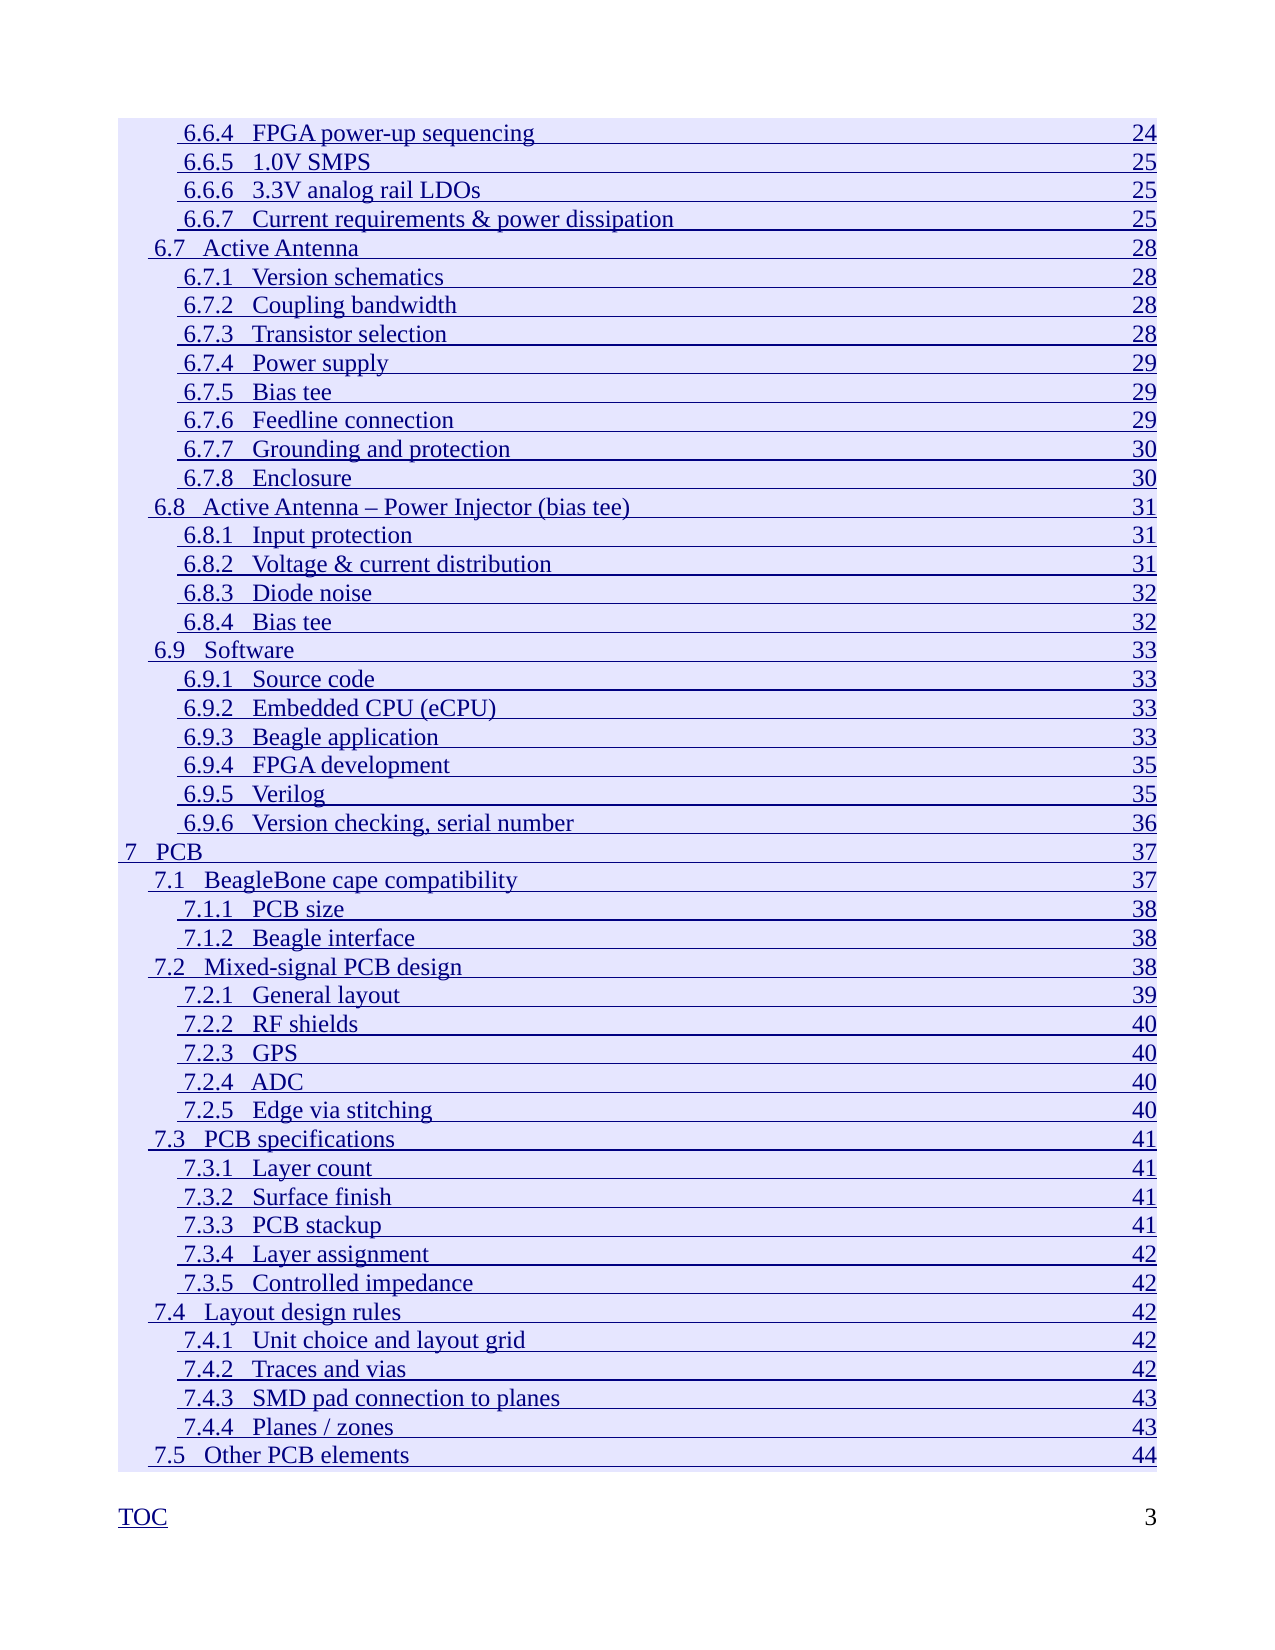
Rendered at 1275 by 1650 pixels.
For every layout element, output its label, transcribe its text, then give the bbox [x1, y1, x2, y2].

text 7.5 Other PCB elements 44 [148, 1441, 1157, 1466]
text 6.9.4 FPGA development 35 [177, 751, 1157, 776]
text 7.3 PCB specifications 41 [148, 1124, 1157, 1149]
text 7.4.2 Traces and vias 42 [177, 1354, 1157, 1379]
text 7.2.1 General layout 39 [177, 981, 1157, 1006]
text 6.6.5 1.0V SMPS 25 [177, 147, 1157, 172]
text 6.7.4 Power supply 29 [177, 348, 1157, 373]
text 7.1.1 PCB size 38 [177, 894, 1157, 919]
text 6.8.2 Voltage & current distribution 31 [177, 549, 1157, 574]
text 6.9.2 Embedded CPU (eCPU) 33 [177, 693, 1157, 718]
text 6.8.1 Input protection 31 [177, 521, 1157, 546]
text 7 PCB 37 [118, 837, 1157, 862]
text 6.6.4 FPGA power-up sequencing 24 [177, 118, 1157, 143]
text 7.3.5 Controlled impedance 42 [177, 1268, 1157, 1293]
text 6.7.2 Coupling bandwidth 28 [177, 291, 1157, 316]
text 7.2.5 Edge via stitching 40 [177, 1096, 1157, 1121]
text 6.8 Active Antenna – Power Injector (bias tee) 31 [148, 492, 1157, 517]
text 7.3.4 Layer assignment 42 [177, 1239, 1157, 1264]
text 6.7.3 Transistor selection 28 [177, 319, 1157, 344]
text 7.3.3 PCB stackup 41 [177, 1211, 1157, 1236]
text 7.1.2 Beagle interface 38 [177, 923, 1157, 948]
text 6.6.7 Current requirements & power dissipation 25 [177, 204, 1157, 229]
text 6.7 Active Antenna 28 [148, 233, 1157, 258]
text 6.7.1 Version schematics 28 [177, 262, 1157, 287]
text 6.7.5 Bias tee 29 [177, 377, 1157, 402]
text 7.3.2 Surface finish 41 [177, 1182, 1157, 1207]
text 7.4 Layout design rules 42 [148, 1297, 1157, 1322]
text 7.2.2 RF shields 40 [177, 1009, 1157, 1034]
text 7.4.1 Unit choice and layout grid 42 [177, 1326, 1157, 1351]
text 6.7.7 Grounding and protection 30 [177, 434, 1157, 459]
text 6.9.5 Verilog 35 [177, 779, 1157, 804]
text 6.9.3 Beagle application 33 [177, 722, 1157, 747]
text 6.8.3 Diode noise 32 [177, 578, 1157, 603]
text 6.9 Software 33 [148, 636, 1157, 661]
text 7.2 Mixed-signal PCB design 38 [148, 952, 1157, 977]
text 7.3.1 Layer count 41 [177, 1153, 1157, 1178]
text 6.9.6 Version checking, serial number 36 [177, 808, 1157, 833]
text 7.1 BeagleBone cape compatibility 37 [148, 866, 1157, 891]
text 7.4.3 SMD pad connection to planes 43 [177, 1383, 1157, 1408]
text 7.2.3 GPS 40 [177, 1038, 1157, 1063]
text 6.9.1 Source code 33 [177, 664, 1157, 689]
text 6.7.8 Enclosure 30 [177, 463, 1157, 488]
text 6.6.6 3.3V analog rail LDOs 25 [177, 176, 1157, 201]
text 7.2.4 ADC 40 [177, 1067, 1157, 1092]
text 6.7.6 Feedline connection 29 [177, 406, 1157, 431]
text 7.4.4 Planes / zones 43 [177, 1412, 1157, 1437]
text 6.8.4 Bias tee 32 [177, 607, 1157, 632]
